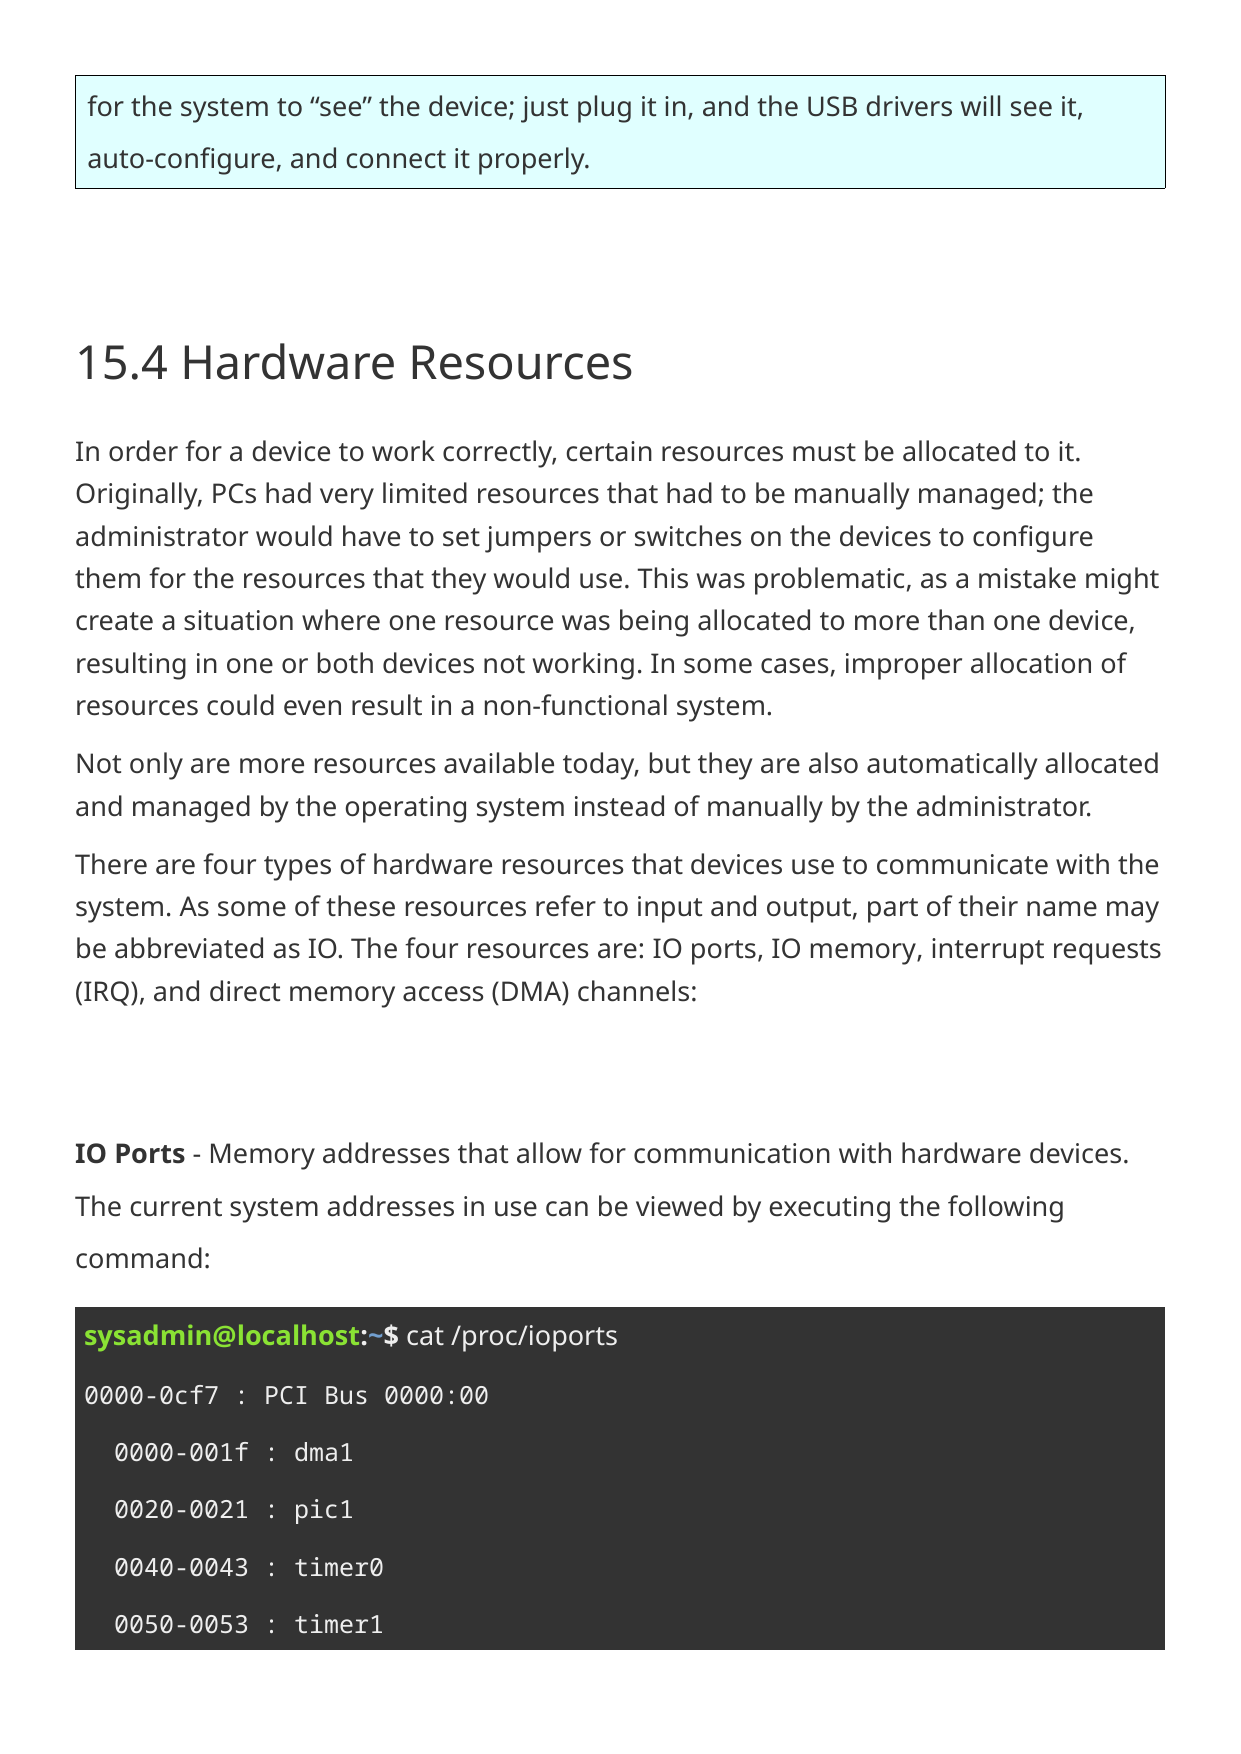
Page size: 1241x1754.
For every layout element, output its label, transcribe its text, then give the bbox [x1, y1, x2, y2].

text 0000-001f : dma1 [75, 1426, 1165, 1469]
subtitle 15.4 Hardware Resources [75, 329, 1165, 393]
text In order for a device to work correctly, certain resources must be allocated to it. Originally, PCs had very limited resources that had to be manually managed; the administrator would have to set jumpers or switches on the devices to configure them for the resources that they would use. This was problematic, as a mistake might create a situation where one resource was being allocated to more than one device, resulting in one or both devices not working. In some cases, improper allocation of resources could even result in a non-functional system. [75, 432, 1165, 723]
text 0020-0021 : pic1 [75, 1483, 1165, 1526]
text for the system to “see” the device; just plug it in, and the USB drivers will see it, auto-configure, and connect it properly. [76, 76, 1165, 188]
text 0040-0043 : timer0 [75, 1541, 1165, 1583]
text sysadmin@localhost:~$ cat /proc/ioports [75, 1307, 1165, 1353]
text Not only are more resources available today, but they are also automatically allocated and managed by the operating system instead of manually by the administrator. [75, 745, 1165, 824]
text 0000-0cf7 : PCI Bus 0000:00 [75, 1369, 1165, 1412]
text IO Ports - Memory addresses that allow for communication with hardware devices. The current system addresses in use can be viewed by executing the following command: [75, 1135, 1165, 1276]
text 0050-0053 : timer1 [75, 1598, 1165, 1650]
text There are four types of hardware resources that devices use to communicate with the system. As some of these resources refer to input and output, part of their name may be abbreviated as IO. The four resources are: IO ports, IO memory, interrupt requests (IRQ), and direct memory access (DMA) channels: [75, 845, 1165, 1009]
